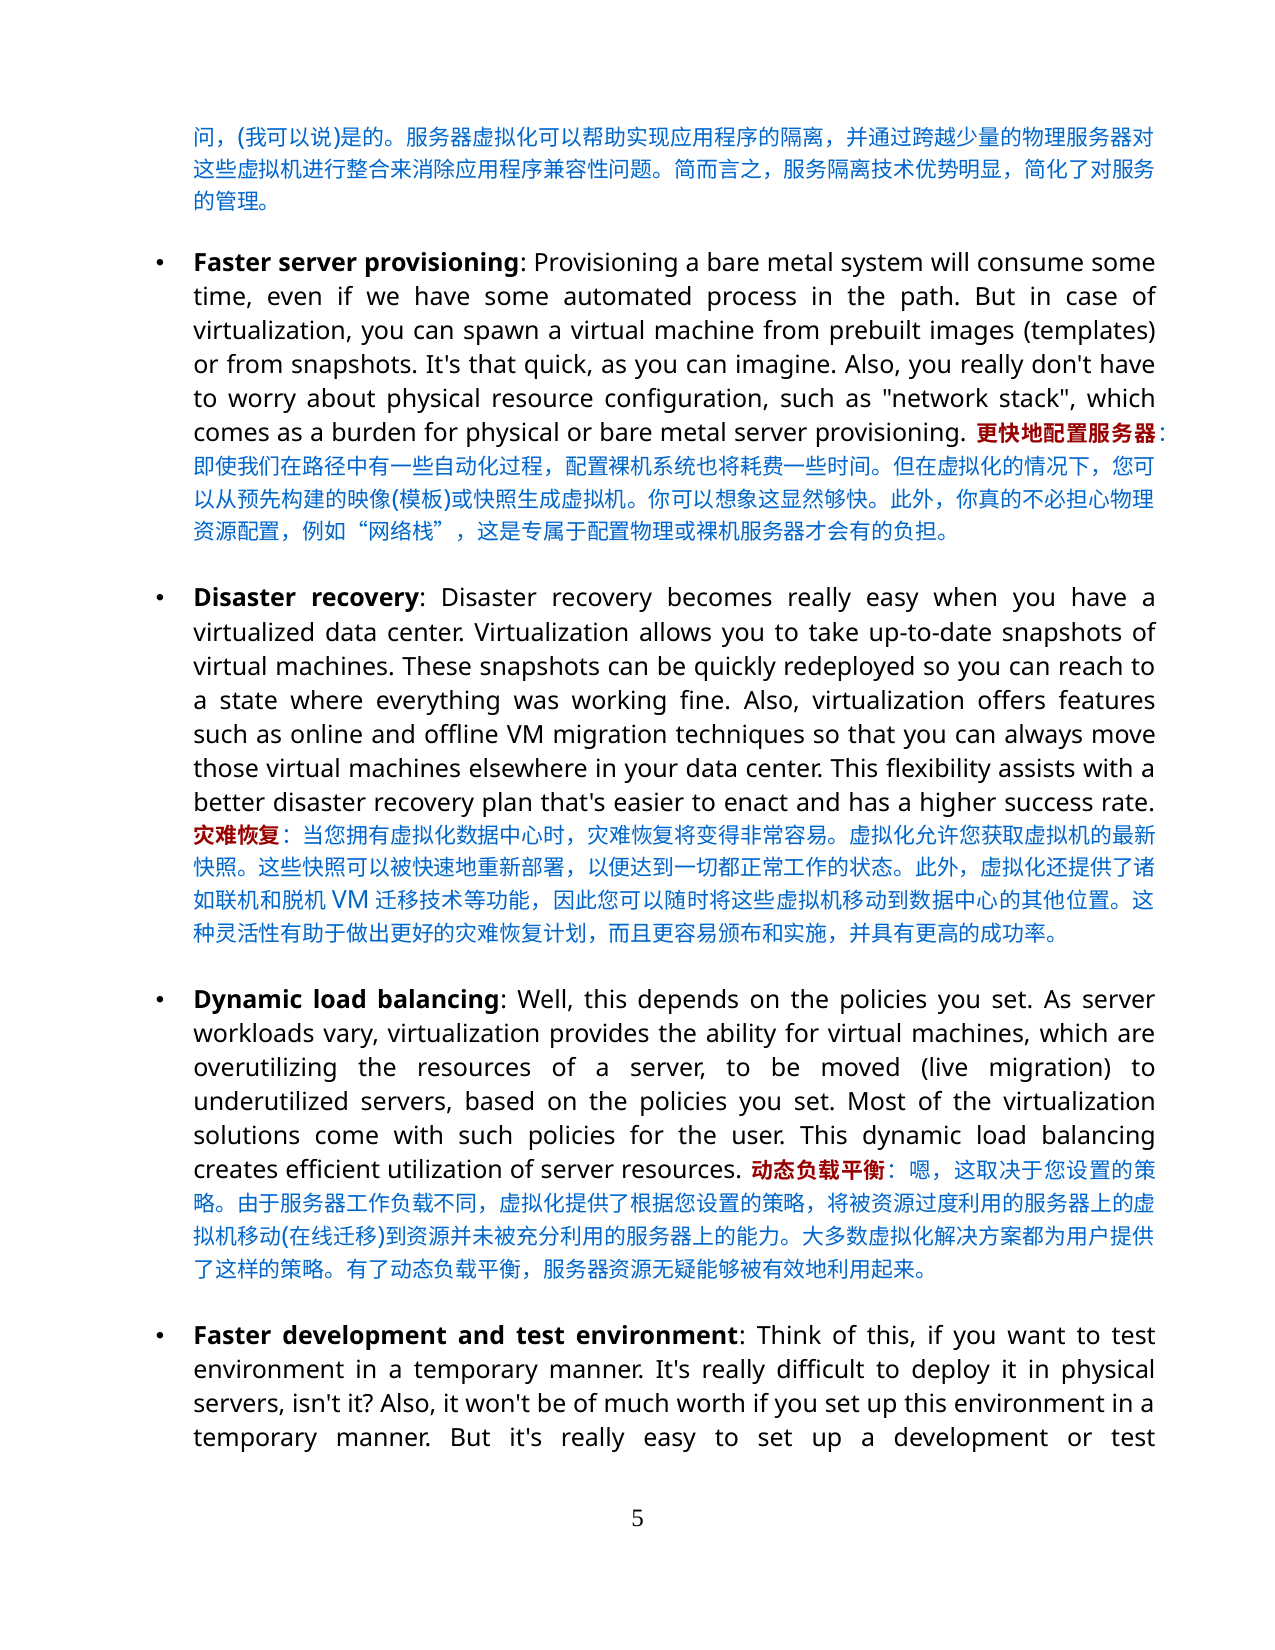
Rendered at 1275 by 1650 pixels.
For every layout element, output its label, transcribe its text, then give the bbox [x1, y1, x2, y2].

list Faster server provisioning: Provisioning a bare metal system will consume some time, even if we have some automated process in the path. But in case of virtualization, you can spawn a virtual machine from prebuilt images (templates) or from snapshots. It's that quick, as you can imagine. Also, you really don't have to worry about physical resource configuration, such as "network stack", which comes as a burden for physical or bare metal server provisioning. 更快地配置服务器：即使我们在路径中有一些自动化过程，配置裸机系统也将耗费一些时间。但在虚拟化的情况下，您可以从预先构建的映像(模板)或快照生成虚拟机。你可以想象这显然够快。此外，你真的不必担心物理资源配置，例如“网络栈”，这是专属于配置物理或裸机服务器才会有的负担。 [156, 244, 1157, 546]
list Dynamic load balancing: Well, this depends on the policies you set. As server workloads vary, virtualization provides the ability for virtual machines, which are overutilizing the resources of a server, to be moved (live migration) to underutilized servers, based on the policies you set. Most of the virtualization solutions come with such policies for the user. This dynamic load balancing creates efficient utilization of server resources. 动态负载平衡：嗯，这取决于您设置的策略。由于服务器工作负载不同，虚拟化提供了根据您设置的策略，将被资源过度利用的服务器上的虚拟机移动(在线迁移)到资源并未被充分利用的服务器上的能力。大多数虚拟化解决方案都为用户提供了这样的策略。有了动态负载平衡，服务器资源无疑能够被有效地利用起来。 [156, 982, 1157, 1283]
list Faster development and test environment: Think of this, if you want to test environment in a temporary manner. It's really difficult to deploy it in physical servers, isn't it? Also, it won't be of much worth if you set up this environment in a temporary manner. But it's really easy to set up a development or test environment with virtualization. Using a guest operating system/VM enables rapid deployment by isolating the application in a known and controlled environment. It also eliminates lots of unknown factors, such as mixed libraries, caused by numerous installs. Especially, if it's a development or test environment, we can expect severe crashes due to the experiments happening with the setup. It then requires hours of reinstallation, if we are on physical or bare metal servers. However, in case of VMs, it's all about simply copying a virtual image and trying again. 更快地构建开发和测试环境：想想看，如果你想搭建一个临时的测试环境。它真的很难部署在物理服务器，难道不是吗？ 此外，如果您只是搭建一个临时的环境，部署在物理服务器上不是很值当。但是使用虚拟化来设置开发或测试环境真的超容易。使用客户机操作系统/VM，可以通过在已知和受控的环境中通过隔离应用程序来实现快速部署。它还消除了许多未知因素，例如由大量安装引起的混合库。特别地，如果它是一个开发或测试环境，我们可以预计到由于设置的实验将导致严重的崩溃，然后需要耗费好几个小时来重新安装，如果我们在物理或裸机服务器上搭建环境的话。但是，在VM的情况下，所有的一切不过是简单地复制虚拟映像，然后重试罢了。 [156, 1317, 1157, 1454]
list 问，(我可以说)是的。服务器虚拟化可以帮助实现应用程序的隔离，并通过跨越少量的物理服务器对这些虚拟机进行整合来消除应用程序兼容性问题。简而言之，服务隔离技术优势明显，简化了对服务的管理。 [156, 118, 1157, 216]
list Disaster recovery: Disaster recovery becomes really easy when you have a virtualized data center. Virtualization allows you to take up-to-date snapshots of virtual machines. These snapshots can be quickly redeployed so you can reach to a state where everything was working fine. Also, virtualization offers features such as online and offline VM migration techniques so that you can always move those virtual machines elsewhere in your data center. This flexibility assists with a better disaster recovery plan that's easier to enact and has a higher success rate. 灾难恢复：当您拥有虚拟化数据中心时，灾难恢复将变得非常容易。虚拟化允许您获取虚拟机的最新快照。这些快照可以被快速地重新部署，以便达到一切都正常工作的状态。此外，虚拟化还提供了诸如联机和脱机VM迁移技术等功能，因此您可以随时将这些虚拟机移动到数据中心的其他位置。这种灵活性有助于做出更好的灾难恢复计划，而且更容易颁布和实施，并具有更高的成功率。 [156, 580, 1157, 948]
